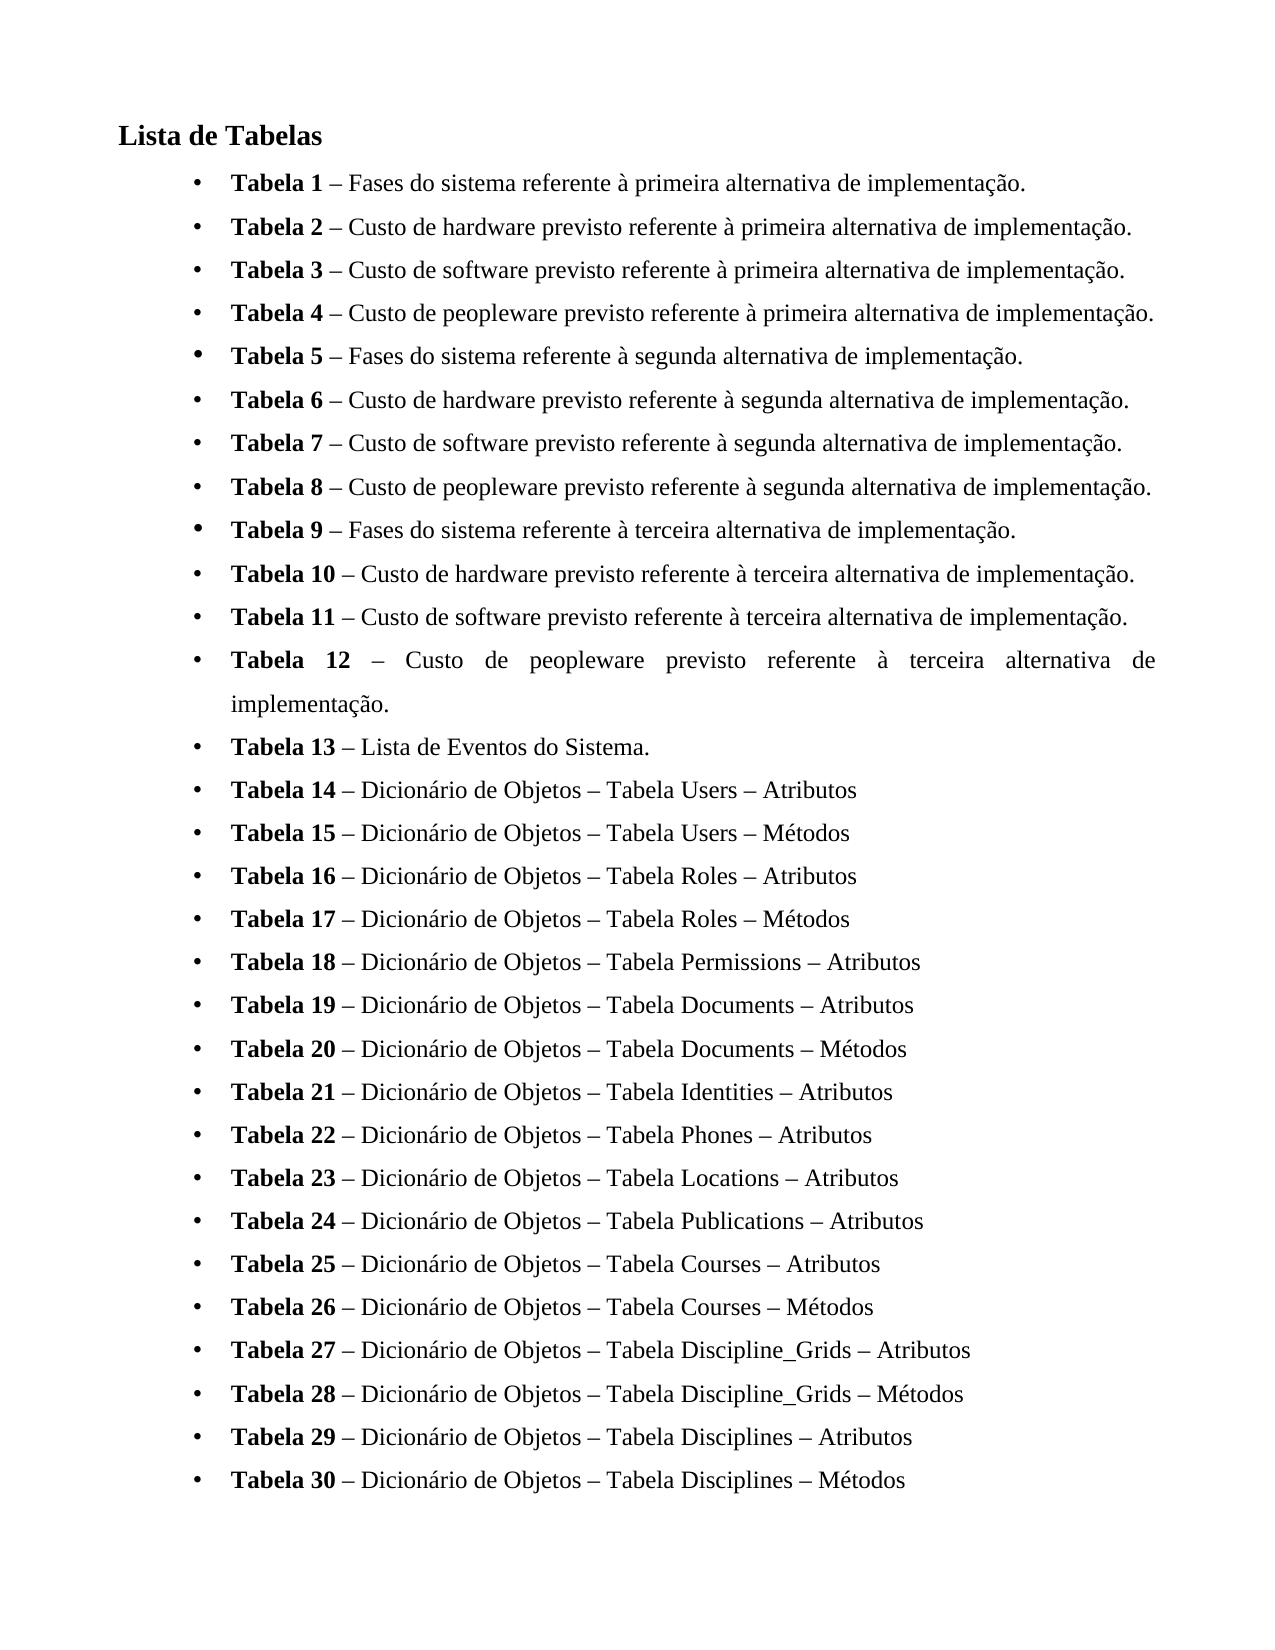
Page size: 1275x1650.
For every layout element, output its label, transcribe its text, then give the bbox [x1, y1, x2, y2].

list Tabela 30 – Dicionário de Objetos – Tabela Disciplines – Métodos [193, 1465, 1157, 1494]
list Tabela 18 – Dicionário de Objetos – Tabela Permissions – Atributos [193, 947, 1157, 976]
list Tabela 4 – Custo de peopleware previsto referente à primeira alternativa de implementação. [193, 298, 1157, 327]
list Tabela 26 – Dicionário de Objetos – Tabela Courses – Métodos [193, 1292, 1157, 1321]
text Lista de Tabelas [118, 118, 1157, 152]
list Tabela 2 – Custo de hardware previsto referente à primeira alternativa de implementação. [193, 212, 1157, 240]
list Tabela 7 – Custo de software previsto referente à segunda alternativa de implementação. [193, 428, 1157, 457]
list Tabela 13 – Lista de Eventos do Sistema. [193, 732, 1157, 761]
list Tabela 8 – Custo de peopleware previsto referente à segunda alternativa de implementação. [193, 472, 1157, 500]
list Tabela 9 – Fases do sistema referente à terceira alternativa de implementação. [193, 515, 1157, 544]
list Tabela 29 – Dicionário de Objetos – Tabela Disciplines – Atributos [193, 1422, 1157, 1451]
list Tabela 11 – Custo de software previsto referente à terceira alternativa de implementação. [193, 602, 1157, 631]
list Tabela 20 – Dicionário de Objetos – Tabela Documents – Métodos [193, 1034, 1157, 1062]
list Tabela 5 – Fases do sistema referente à segunda alternativa de implementação. [193, 341, 1157, 371]
list Tabela 23 – Dicionário de Objetos – Tabela Locations – Atributos [193, 1163, 1157, 1192]
list Tabela 14 – Dicionário de Objetos – Tabela Users – Atributos [193, 775, 1157, 804]
list Tabela 16 – Dicionário de Objetos – Tabela Roles – Atributos [193, 861, 1157, 890]
list Tabela 10 – Custo de hardware previsto referente à terceira alternativa de implementação. [193, 559, 1157, 588]
list Tabela 15 – Dicionário de Objetos – Tabela Users – Métodos [193, 818, 1157, 847]
list Tabela 6 – Custo de hardware previsto referente à segunda alternativa de implementação. [193, 385, 1157, 414]
list Tabela 27 – Dicionário de Objetos – Tabela Discipline_Grids – Atributos [193, 1336, 1157, 1364]
list Tabela 12 – Custo de peopleware previsto referente à terceira alternativa de implementação. [193, 646, 1157, 717]
list Tabela 22 – Dicionário de Objetos – Tabela Phones – Atributos [193, 1120, 1157, 1149]
list Tabela 1 – Fases do sistema referente à primeira alternativa de implementação. [193, 168, 1157, 197]
list Tabela 25 – Dicionário de Objetos – Tabela Courses – Atributos [193, 1249, 1157, 1278]
list Tabela 19 – Dicionário de Objetos – Tabela Documents – Atributos [193, 991, 1157, 1019]
list Tabela 28 – Dicionário de Objetos – Tabela Discipline_Grids – Métodos [193, 1379, 1157, 1407]
list Tabela 17 – Dicionário de Objetos – Tabela Roles – Métodos [193, 904, 1157, 933]
list Tabela 3 – Custo de software previsto referente à primeira alternativa de implementação. [193, 255, 1157, 283]
list Tabela 21 – Dicionário de Objetos – Tabela Identities – Atributos [193, 1077, 1157, 1106]
list Tabela 24 – Dicionário de Objetos – Tabela Publications – Atributos [193, 1206, 1157, 1235]
